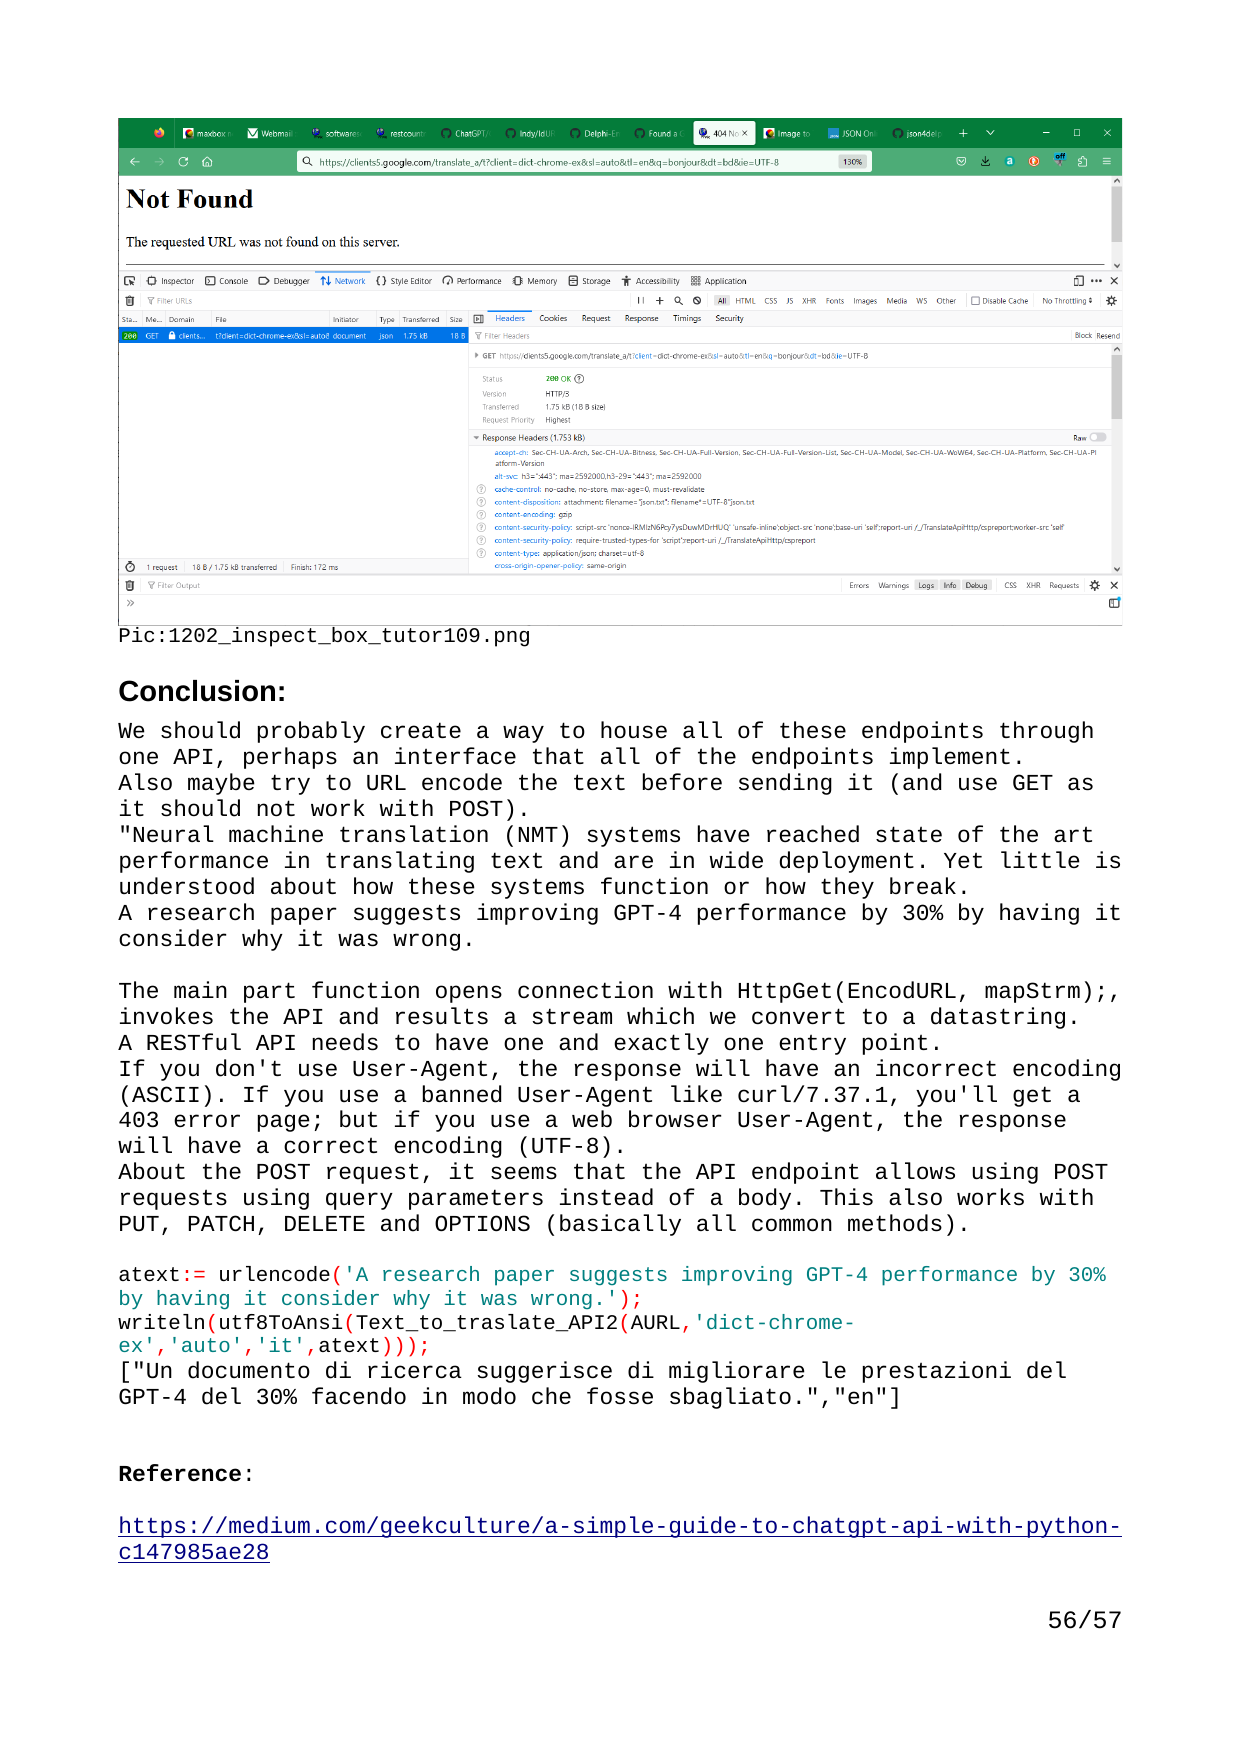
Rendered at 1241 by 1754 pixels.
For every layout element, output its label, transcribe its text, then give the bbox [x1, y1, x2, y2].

subtitle Conclusion: [118, 674, 1122, 707]
text writeln(utf8ToAnsi(Text_to_traslate_API2(AURL,'dict-chrome-ex','auto','it',atext))); [118, 1312, 1122, 1359]
text The main part function opens connection with HttpGet(EncodURL, mapStrm);, [118, 979, 1122, 1005]
text If you don't use User-Agent, the response will have an incorrect encoding (ASCII). If you use a banned User-Agent like curl/7.37.1, you'll get a 403 error page; but if you use a web browser User-Agent, the response will have a correct encoding (UTF-8). [118, 1057, 1122, 1161]
text c147985ae28 [118, 1537, 1122, 1567]
text "Neural machine translation (NMT) systems have reached state of the art performance in translating text and are in wide deployment. Yet little is understood about how these systems function or how they break. [118, 823, 1122, 901]
text About the POST request, it seems that the API endpoint allows using POST requests using query parameters instead of a body. This also works with PUT, PATCH, DELETE and OPTIONS (basically all common methods). [118, 1161, 1122, 1238]
text We should probably create a way to house all of these endpoints through one API, perhaps an interface that all of the endpoints implement. [118, 720, 1122, 772]
text ["Un documento di ricerca suggerisce di migliorare le prestazioni del GPT-4 del 30% facendo in modo che fosse sbagliato.","en"] [118, 1359, 1122, 1411]
text Also maybe try to URL encode the text before sending it (and use GET as it should not work with POST). [118, 772, 1122, 823]
text atext:= urlencode('A research paper suggests improving GPT-4 performance by 30% by having it consider why it was wrong.'); [118, 1264, 1122, 1312]
text A research paper suggests improving GPT-4 performance by 30% by having it consider why it was wrong. [118, 901, 1122, 953]
text https://medium.com/geekculture/a-simple-guide-to-chatgpt-api-with-python- [118, 1515, 1122, 1536]
text Reference: [118, 1463, 1122, 1489]
text invokes the API and results a stream which we convert to a datastring. [118, 1005, 1122, 1031]
picture [118, 118, 1123, 626]
text A RESTful API needs to have one and exactly one entry point. [118, 1031, 1122, 1057]
text Pic:1202_inspect_box_tutor109.png [118, 626, 1122, 649]
